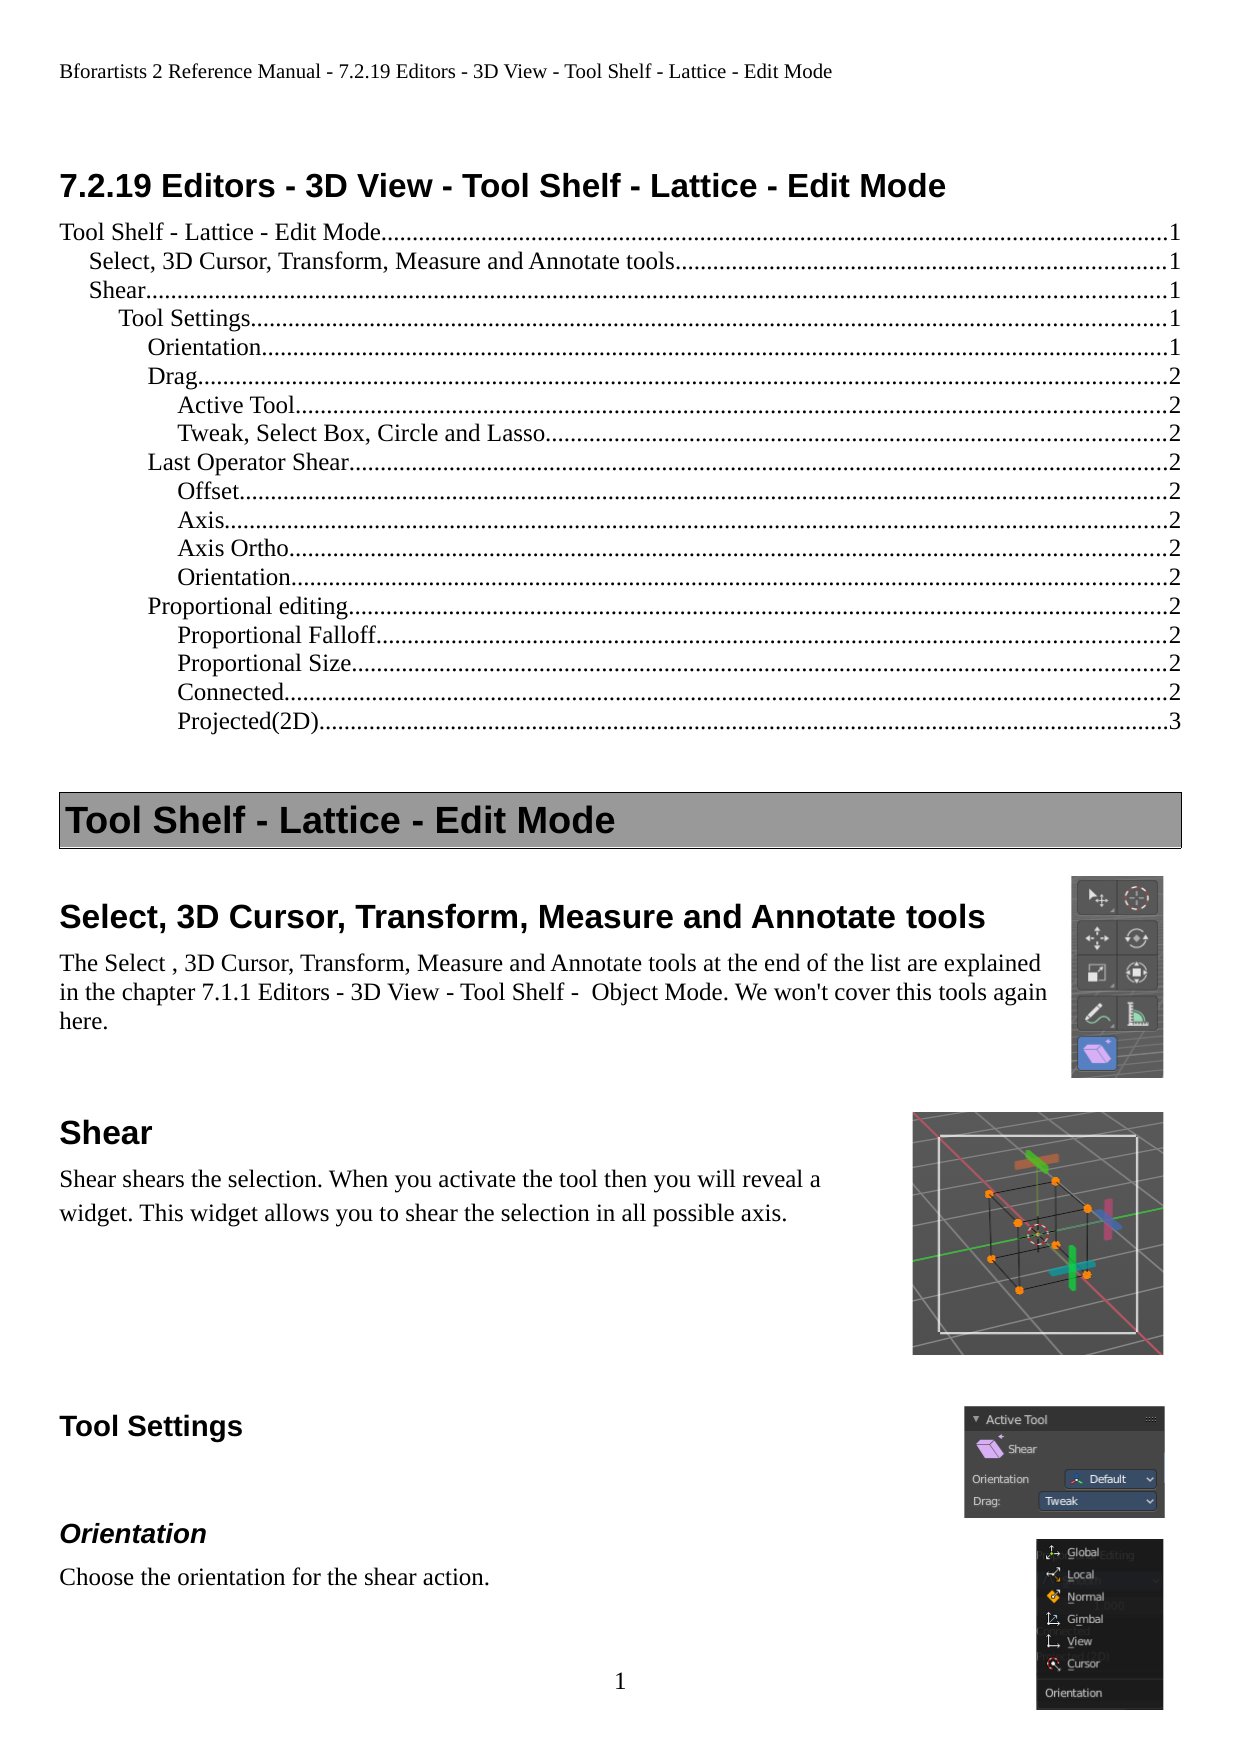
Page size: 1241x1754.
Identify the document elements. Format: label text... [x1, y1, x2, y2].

text Proportional Size 2 [177, 648, 1181, 677]
picture [912, 1112, 1164, 1355]
text Offset 2 [177, 476, 1181, 505]
picture [964, 1406, 1165, 1518]
text Proportional Falloff 2 [177, 620, 1181, 648]
subtitle 7.2.19 Editors - 3D View - Tool Shelf - Lattice - Edit Mode [59, 166, 1181, 205]
picture [1071, 876, 1164, 1078]
table_header Tool Shelf - Lattice - Edit Mode [60, 793, 1181, 847]
text Select, 3D Cursor, Transform, Measure and Annotate tools 1 [88, 246, 1181, 275]
subtitle Orientation [59, 1517, 1181, 1549]
text Shear 1 [88, 275, 1181, 303]
subtitle Shear [59, 1113, 912, 1152]
text Last Operator Shear 2 [147, 447, 1181, 476]
text Orientation 1 [147, 332, 1181, 361]
subtitle Select, 3D Cursor, Transform, Measure and Annotate tools [59, 897, 1071, 936]
text Axis 2 [177, 505, 1181, 533]
text Connected 2 [177, 677, 1181, 706]
text Drag 2 [147, 361, 1181, 390]
picture [1036, 1539, 1164, 1710]
subtitle [1164, 1113, 1181, 1152]
text Shear shears the selection. When you activate the tool then you will reveal a widget. This widget allows you to shear the selection in all possible axis. [59, 1164, 912, 1227]
subtitle [1165, 1409, 1181, 1443]
text Tweak, Select Box, Circle and Lasso 2 [177, 418, 1181, 447]
text Proportional editing 2 [147, 591, 1181, 620]
text Axis Ortho 2 [177, 533, 1181, 562]
text Active Tool 2 [177, 390, 1181, 418]
text Tool Shelf - Lattice - Edit Mode 1 [59, 217, 1181, 246]
text Choose the orientation for the shear action. [59, 1562, 1036, 1590]
text Orientation 2 [177, 562, 1181, 591]
text Tool Settings 1 [118, 303, 1181, 332]
text The Select , 3D Cursor, Transform, Measure and Annotate tools at the end of the list are explained in the chapter 7.1.1 Editors - 3D View - Tool Shelf - Object Mode. We won't cover this tools again here. [59, 948, 1071, 1034]
text Projected(2D) 3 [177, 706, 1181, 735]
subtitle Tool Settings [59, 1409, 964, 1443]
